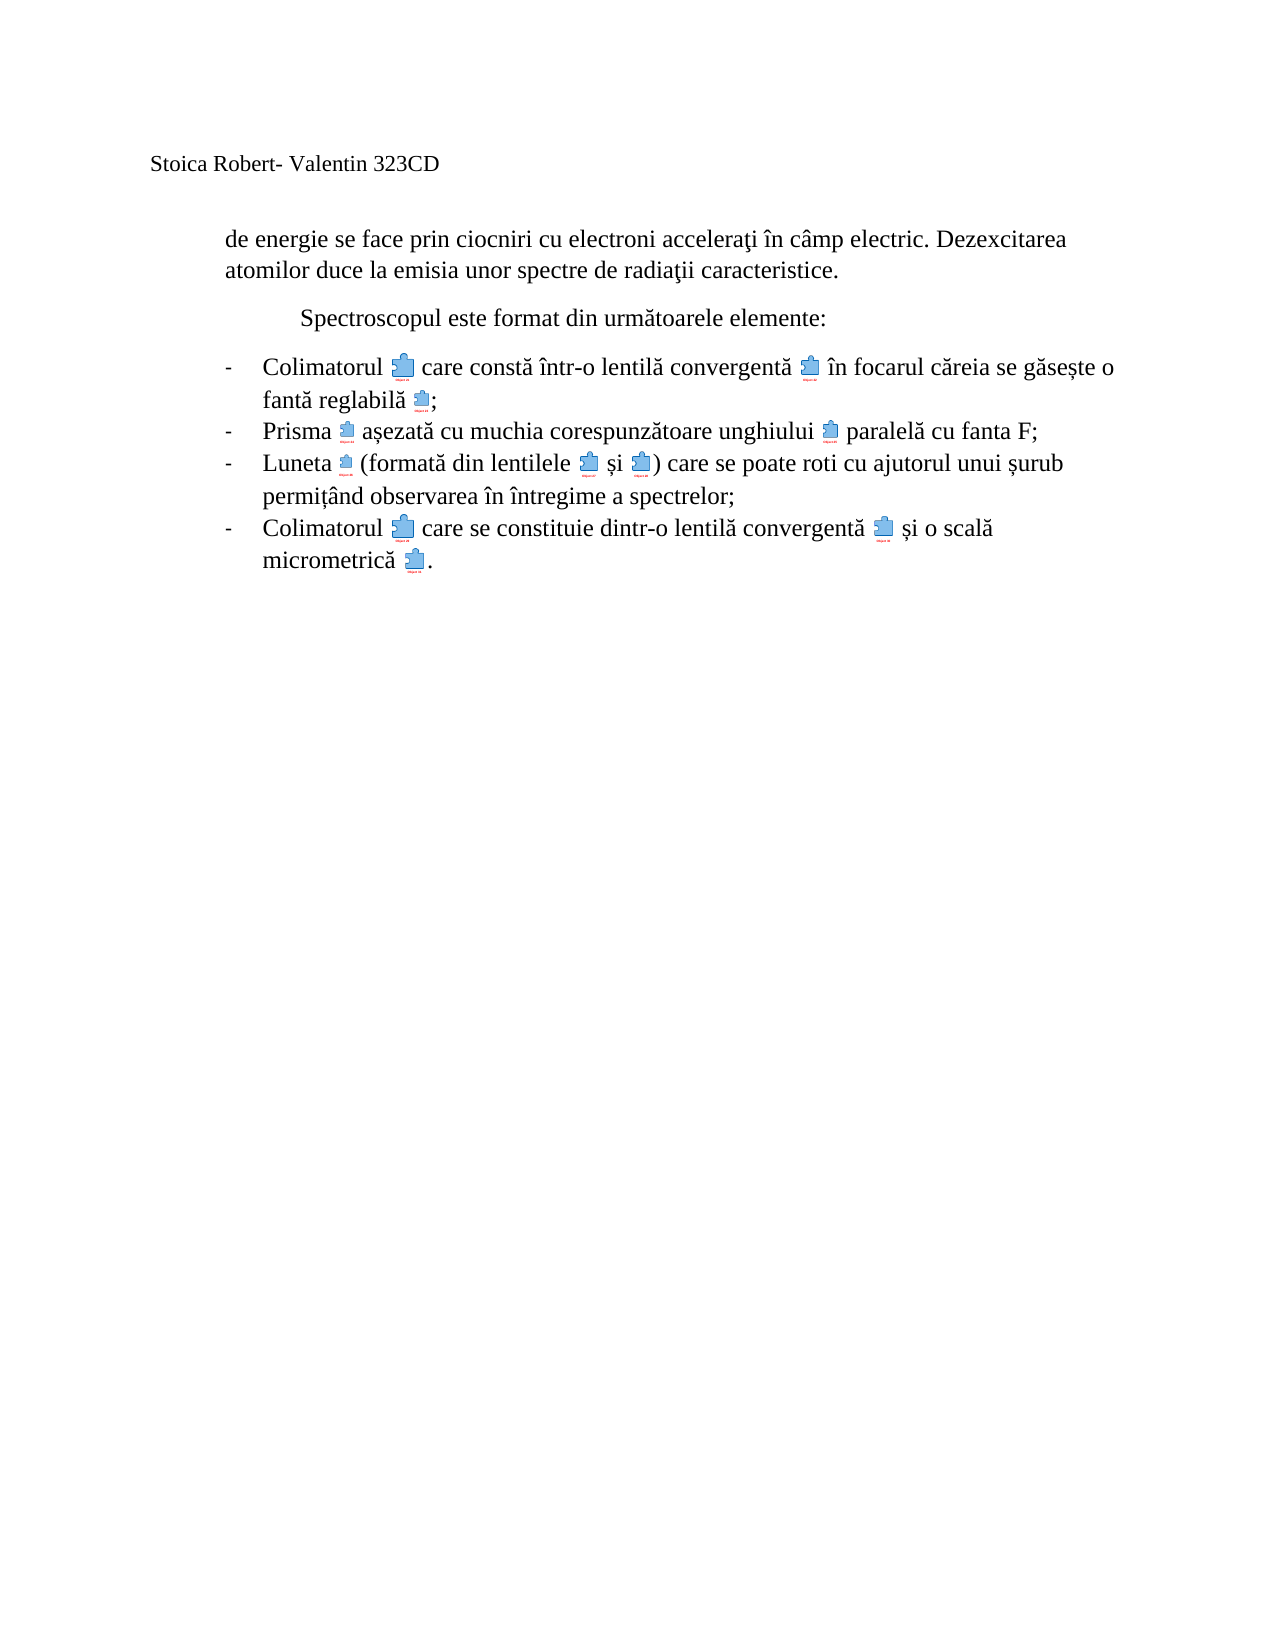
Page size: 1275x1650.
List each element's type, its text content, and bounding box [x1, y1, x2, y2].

list Colimatorul care se constituie dintr-o lentilă convergentă și o scală micrometrică . [225, 512, 1125, 574]
list Prisma așezată cu muchia corespunzătoare unghiului paralelă cu fanta F; [225, 416, 1125, 445]
text de energie se face prin ciocniri cu electroni acceleraţi în câmp electric. Dezexcitarea atomilor duce la emisia unor spectre de radiaţii caracteristice. [225, 224, 1125, 284]
text Spectroscopul este format din următoarele elemente: [225, 303, 1125, 332]
list Colimatorul care constă într-o lentilă convergentă în focarul căreia se găsește o fantă reglabilă ; [225, 351, 1125, 413]
list Luneta (formată din lentilele și ) care se poate roti cu ajutorul unui șurub permițând observarea în întregime a spectrelor; [225, 447, 1125, 509]
